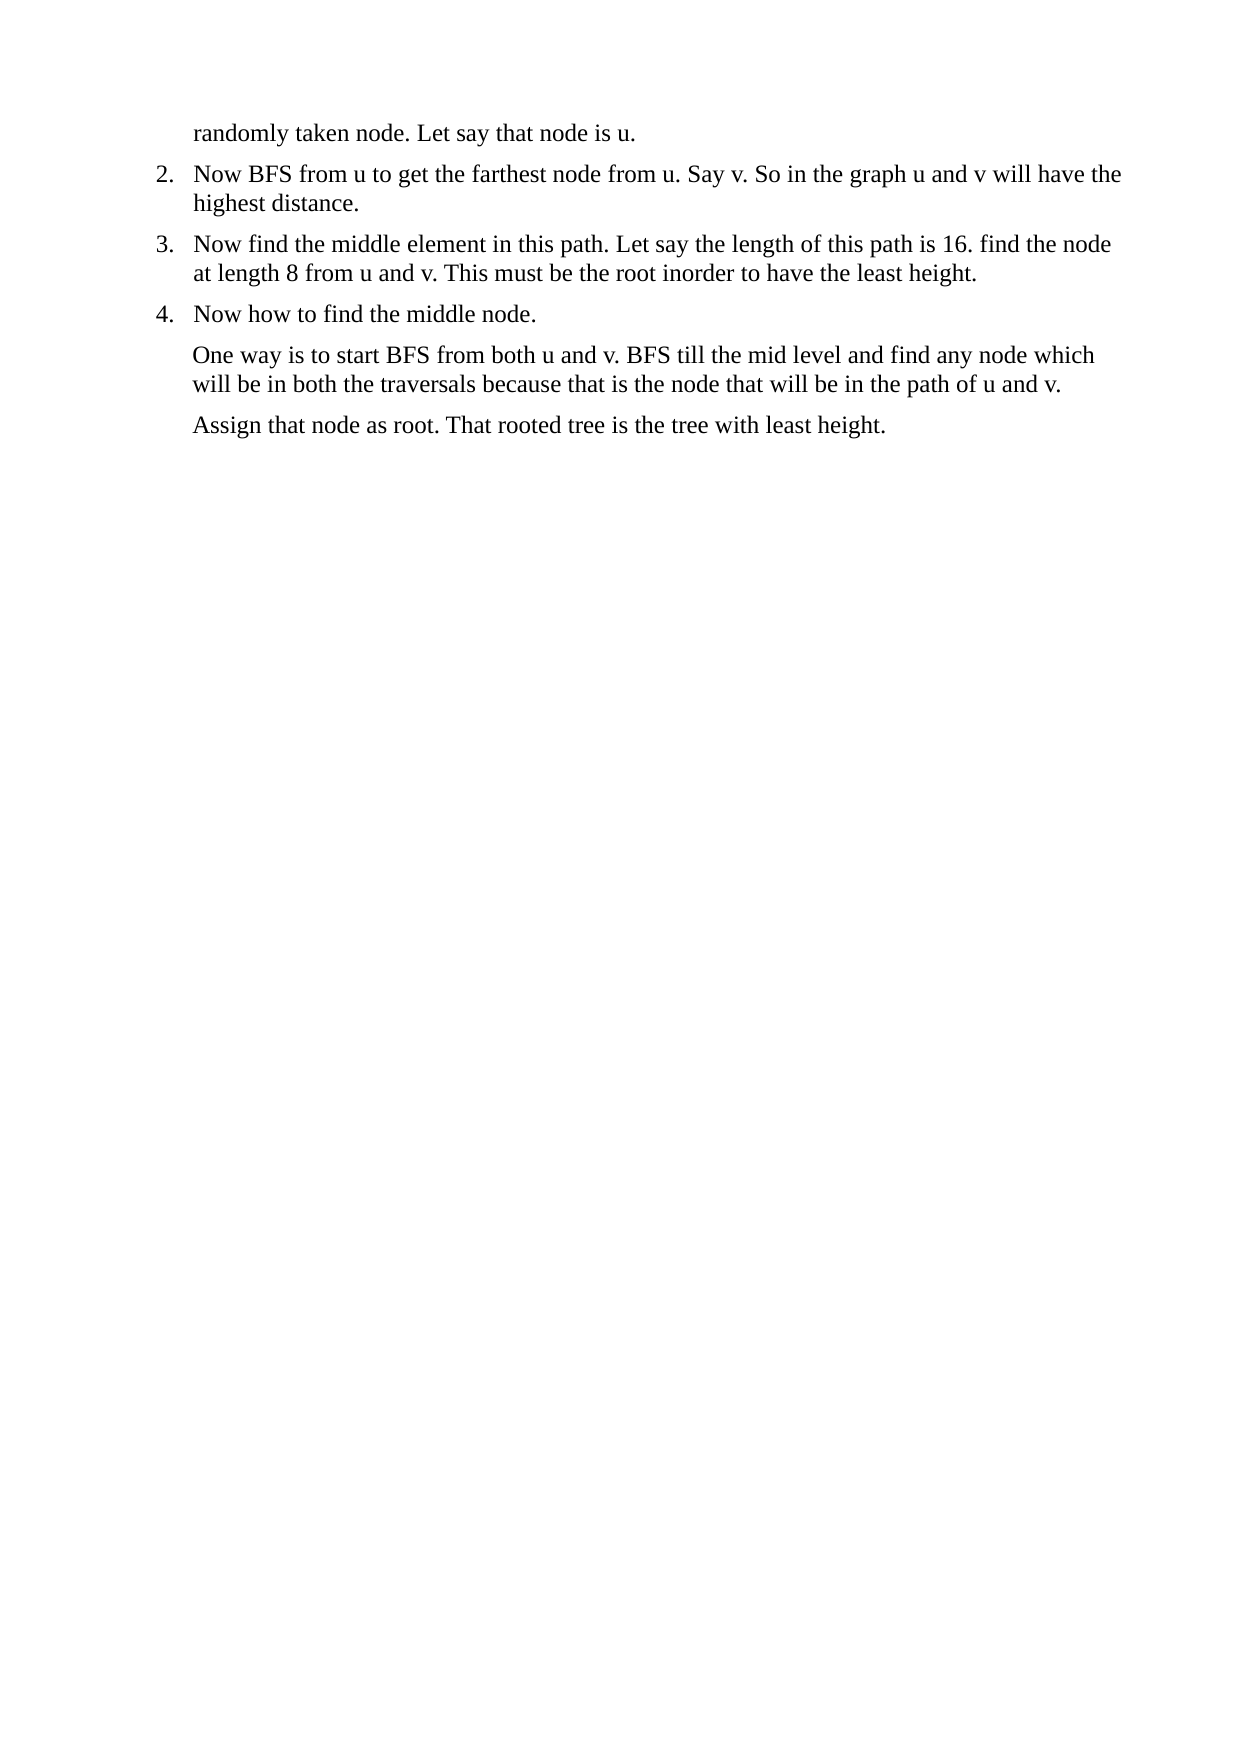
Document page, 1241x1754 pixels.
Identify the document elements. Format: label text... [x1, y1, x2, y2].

list Now BFS from u to get the farthest node from u. Say v. So in the graph u and v will have the highest distance. [156, 159, 1122, 217]
list Now find the middle element in this path. Let say the length of this path is 16. find the node at length 8 from u and v. This must be the root inorder to have the least height. [156, 229, 1122, 287]
text Assign that node as root. That rooted tree is the tree with least height. [118, 411, 1122, 439]
text One way is to start BFS from both u and v. BFS till the mid level and find any node which will be in both the traversals because that is the node that will be in the path of u and v. [118, 341, 1122, 398]
list Now how to find the middle node. [156, 299, 1122, 328]
list randomly taken node. Let say that node is u. [156, 118, 1122, 147]
